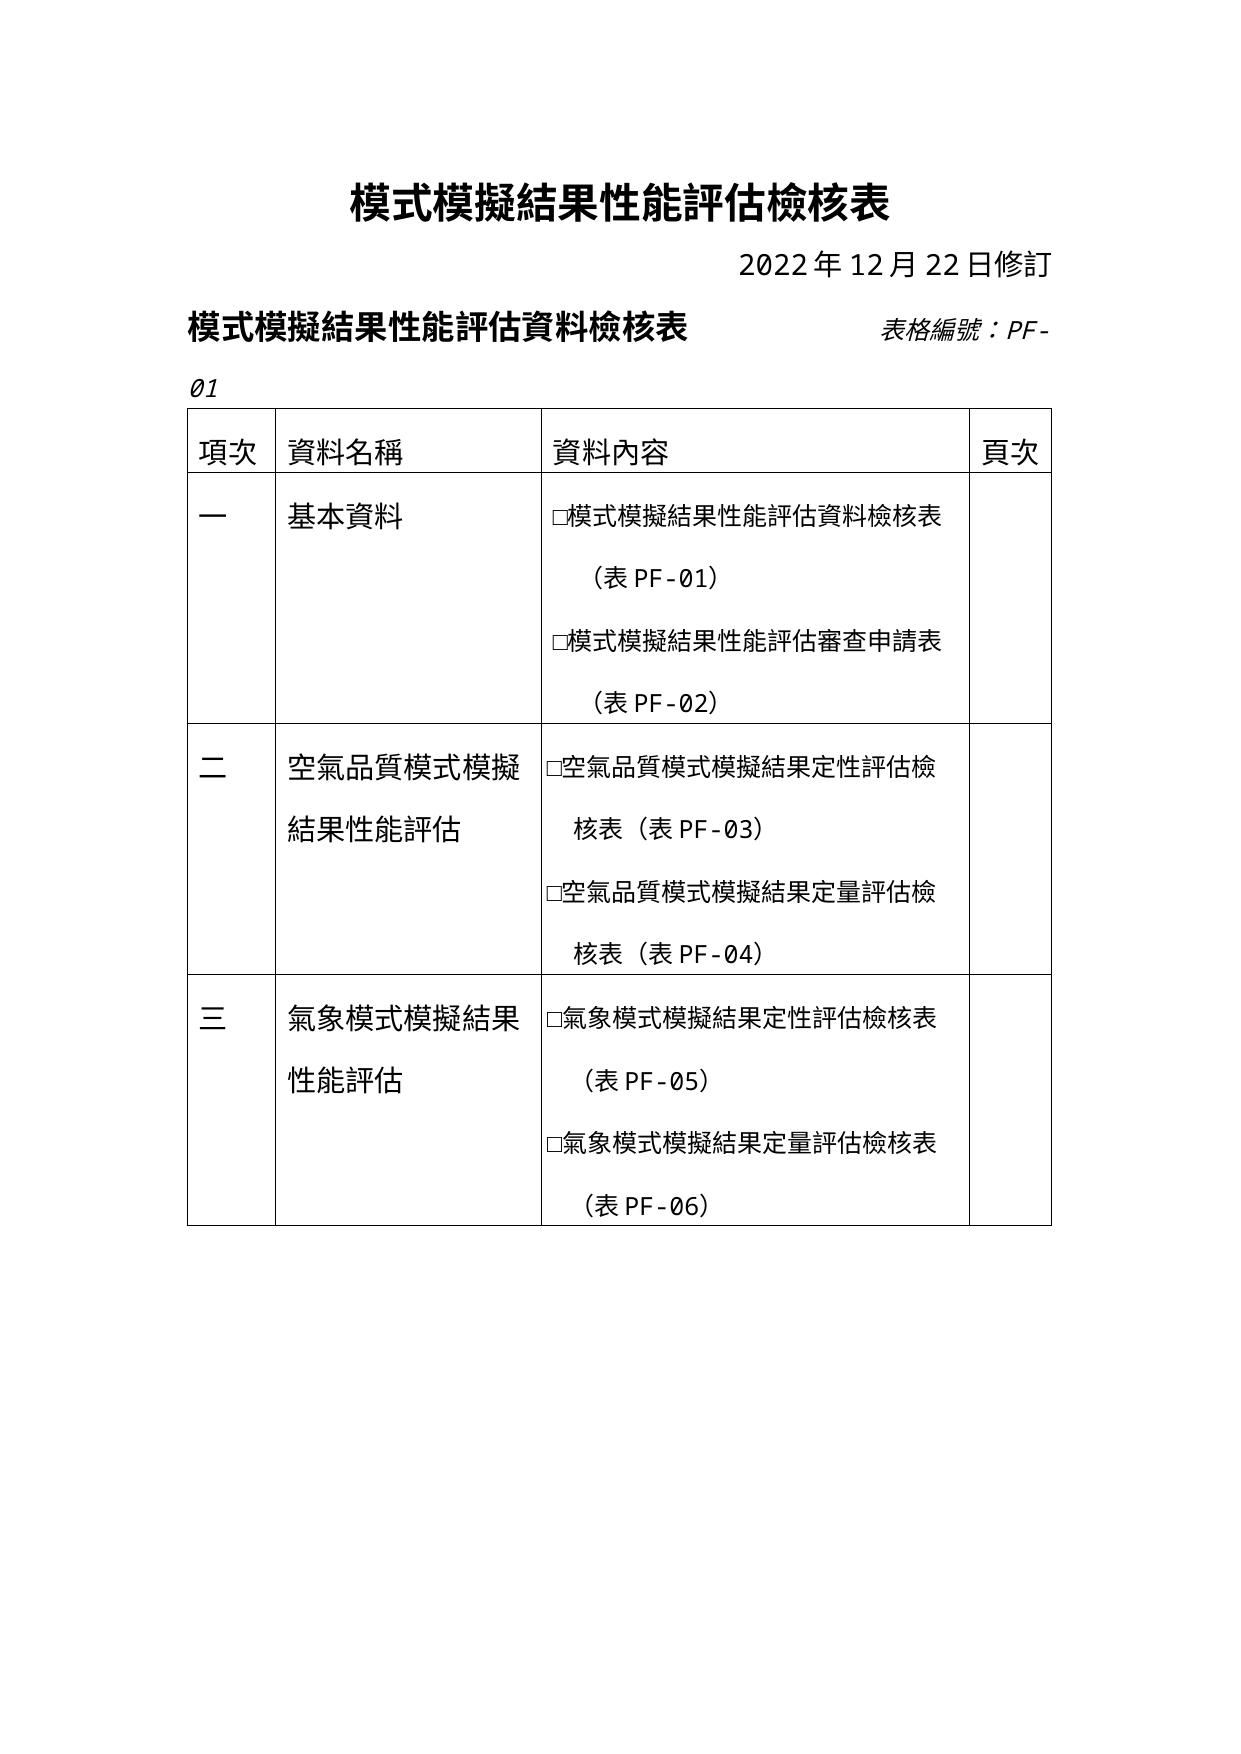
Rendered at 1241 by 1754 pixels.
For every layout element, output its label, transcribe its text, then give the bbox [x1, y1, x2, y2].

table_cell □氣象模式模擬結果定性評估檢核表（表PF-05） □氣象模式模擬結果定量評估檢核表（表PF-06） [542, 975, 969, 1225]
table_header 資料內容 [542, 409, 969, 472]
table_cell □空氣品質模式模擬結果定性評估檢核表（表PF-03） □空氣品質模式模擬結果定量評估檢核表（表PF-04） [542, 724, 969, 974]
table_cell [970, 724, 1051, 974]
text 模式模擬結果性能評估檢核表 [187, 158, 1053, 221]
table_cell 基本資料 [276, 473, 541, 723]
table_cell [970, 473, 1051, 723]
table_header 項次 [188, 409, 275, 472]
text 模式模擬結果性能評估資料檢核表 表格編號：PF-01 [187, 283, 1053, 408]
table_cell [970, 975, 1051, 1225]
table_cell 一 [188, 473, 275, 723]
text 2022年12月22日修訂 [187, 221, 1053, 283]
table_cell □模式模擬結果性能評估資料檢核表（表PF-01） □模式模擬結果性能評估審查申請表（表PF-02） [542, 473, 969, 723]
table_cell 三 [188, 975, 275, 1225]
table_cell 氣象模式模擬結果性能評估 [276, 975, 541, 1225]
table_header 資料名稱 [276, 409, 541, 472]
table_header 頁次 [970, 409, 1051, 472]
table_cell 二 [188, 724, 275, 974]
table_cell 空氣品質模式模擬結果性能評估 [276, 724, 541, 974]
